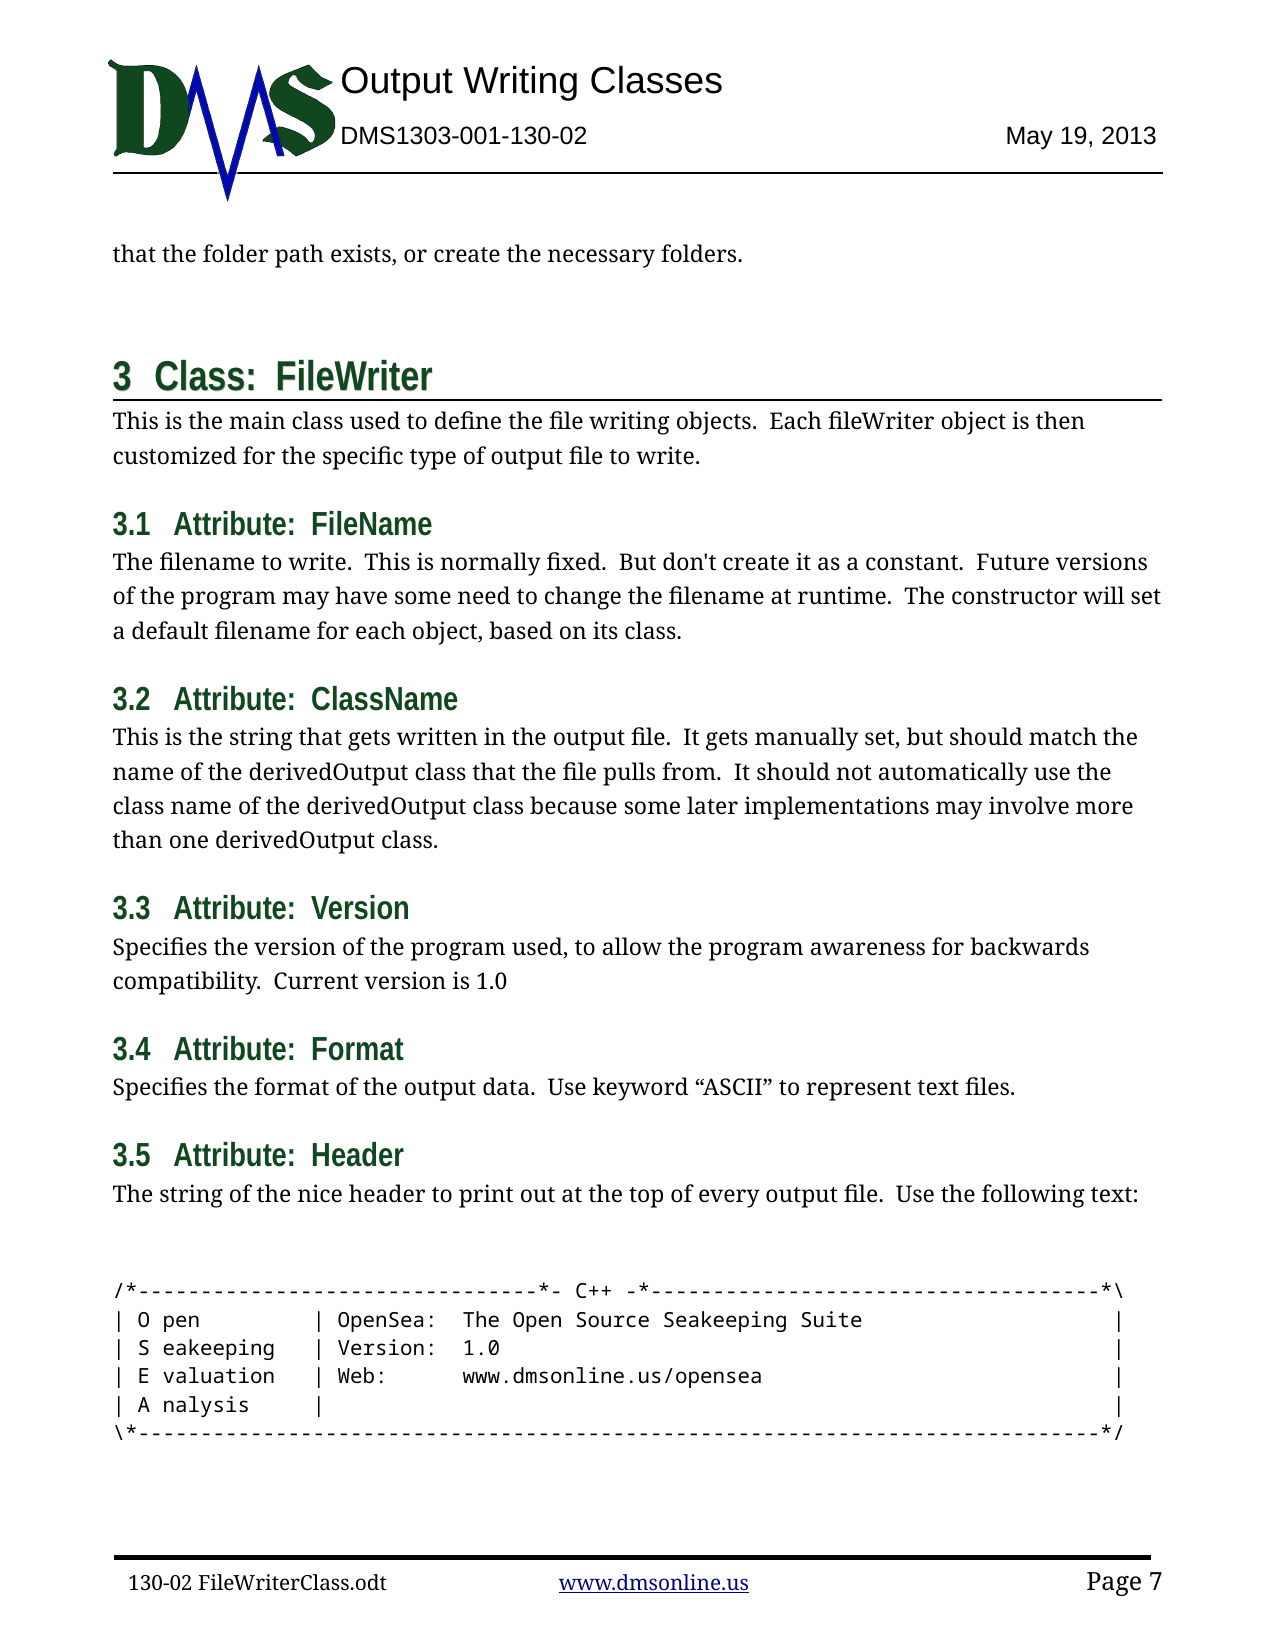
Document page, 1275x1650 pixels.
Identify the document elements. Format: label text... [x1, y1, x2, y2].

subtitle Attribute: fileName [112, 504, 1162, 542]
text Specifies the version of the program used, to allow the program awareness for backwards compatibility. Current version is 1.0 [112, 931, 1162, 996]
picture [105, 56, 338, 204]
text This is the string that gets written in the output file. It gets manually set, but should match the name of the derivedOutput class that the file pulls from. It should not automatically use the class name of the derivedOutput class because some later implementations may involve more than one derivedOutput class. [112, 721, 1162, 855]
subtitle Attribute: header [112, 1136, 1162, 1174]
text | A nalysis | | [112, 1390, 1162, 1418]
subtitle Attribute: version [112, 888, 1162, 927]
text that the folder path exists, or create the necessary folders. [112, 238, 1162, 269]
text | S eakeeping | Version: 1.0 | [112, 1333, 1162, 1362]
subtitle Class: fileWriter [112, 352, 1162, 401]
subtitle Attribute: format [112, 1029, 1162, 1067]
text | O pen | OpenSea: The Open Source Seakeeping Suite | [112, 1305, 1162, 1333]
text /*--------------------------------*- C++ -*------------------------------------*\ [112, 1276, 1162, 1305]
text | E valuation | Web: www.dmsonline.us/opensea | [112, 1362, 1162, 1390]
text The filename to write. This is normally fixed. But don't create it as a constant. Future versions of the program may have some need to change the filename at runtime. The constructor will set a default filename for each object, based on its class. [112, 546, 1162, 646]
text \*-----------------------------------------------------------------------------*/ [112, 1418, 1162, 1447]
subtitle Attribute: className [112, 679, 1162, 717]
text Specifies the format of the output data. Use keyword “ASCII” to represent text files. [112, 1071, 1162, 1102]
text The string of the nice header to print out at the top of every output file. Use the following text: [112, 1178, 1162, 1209]
text This is the main class used to define the file writing objects. Each fileWriter object is then customized for the specific type of output file to write. [112, 405, 1162, 471]
